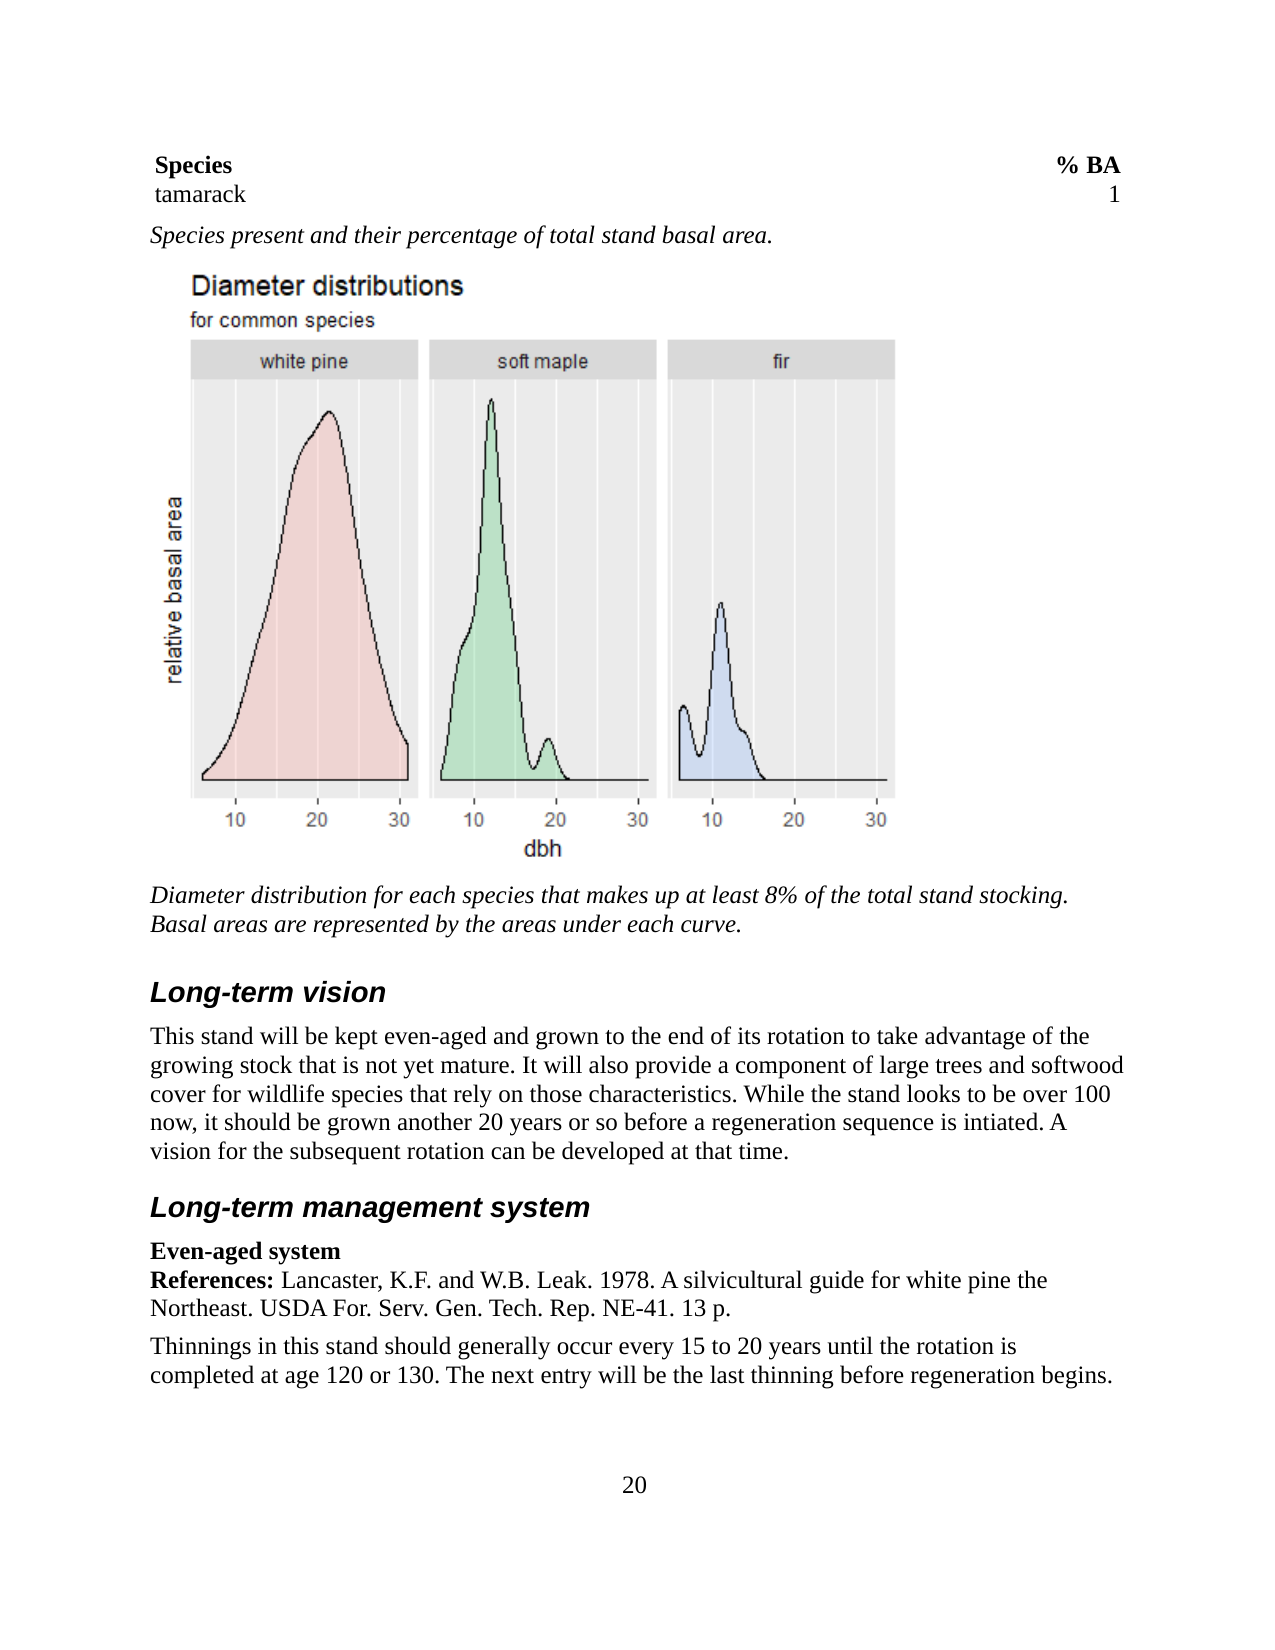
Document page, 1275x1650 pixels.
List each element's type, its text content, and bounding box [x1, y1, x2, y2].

text Even-aged system References: Lancaster, K.F. and W.B. Leak. 1978. A silvicultural guide for white pine the Northeast. USDA For. Serv. Gen. Tech. Rep. NE-41. 13 p. [150, 1236, 1125, 1322]
text Species present and their percentage of total stand basal area. [150, 220, 1125, 249]
table_cell 1 [638, 179, 1125, 207]
table_header % BA [638, 150, 1125, 179]
table_header Species [150, 150, 637, 179]
table_cell tamarack [150, 179, 637, 207]
picture [150, 261, 908, 868]
text This stand will be kept even-aged and grown to the end of its rotation to take advantage of the growing stock that is not yet mature. It will also provide a component of large trees and softwood cover for wildlife species that rely on those characteristics. While the stand looks to be over 100 now, it should be grown another 20 years or so before a regeneration sequence is intiated. A vision for the subsequent rotation can be developed at that time. [150, 1021, 1125, 1165]
subtitle Long-term vision [150, 975, 1125, 1009]
text Diameter distribution for each species that makes up at least 8% of the total stand stocking. Basal areas are represented by the areas under each curve. [150, 880, 1125, 938]
text Thinnings in this stand should generally occur every 15 to 20 years until the rotation is completed at age 120 or 130. The next entry will be the last thinning before regeneration begins. [150, 1331, 1125, 1389]
subtitle Long-term management system [150, 1190, 1125, 1223]
